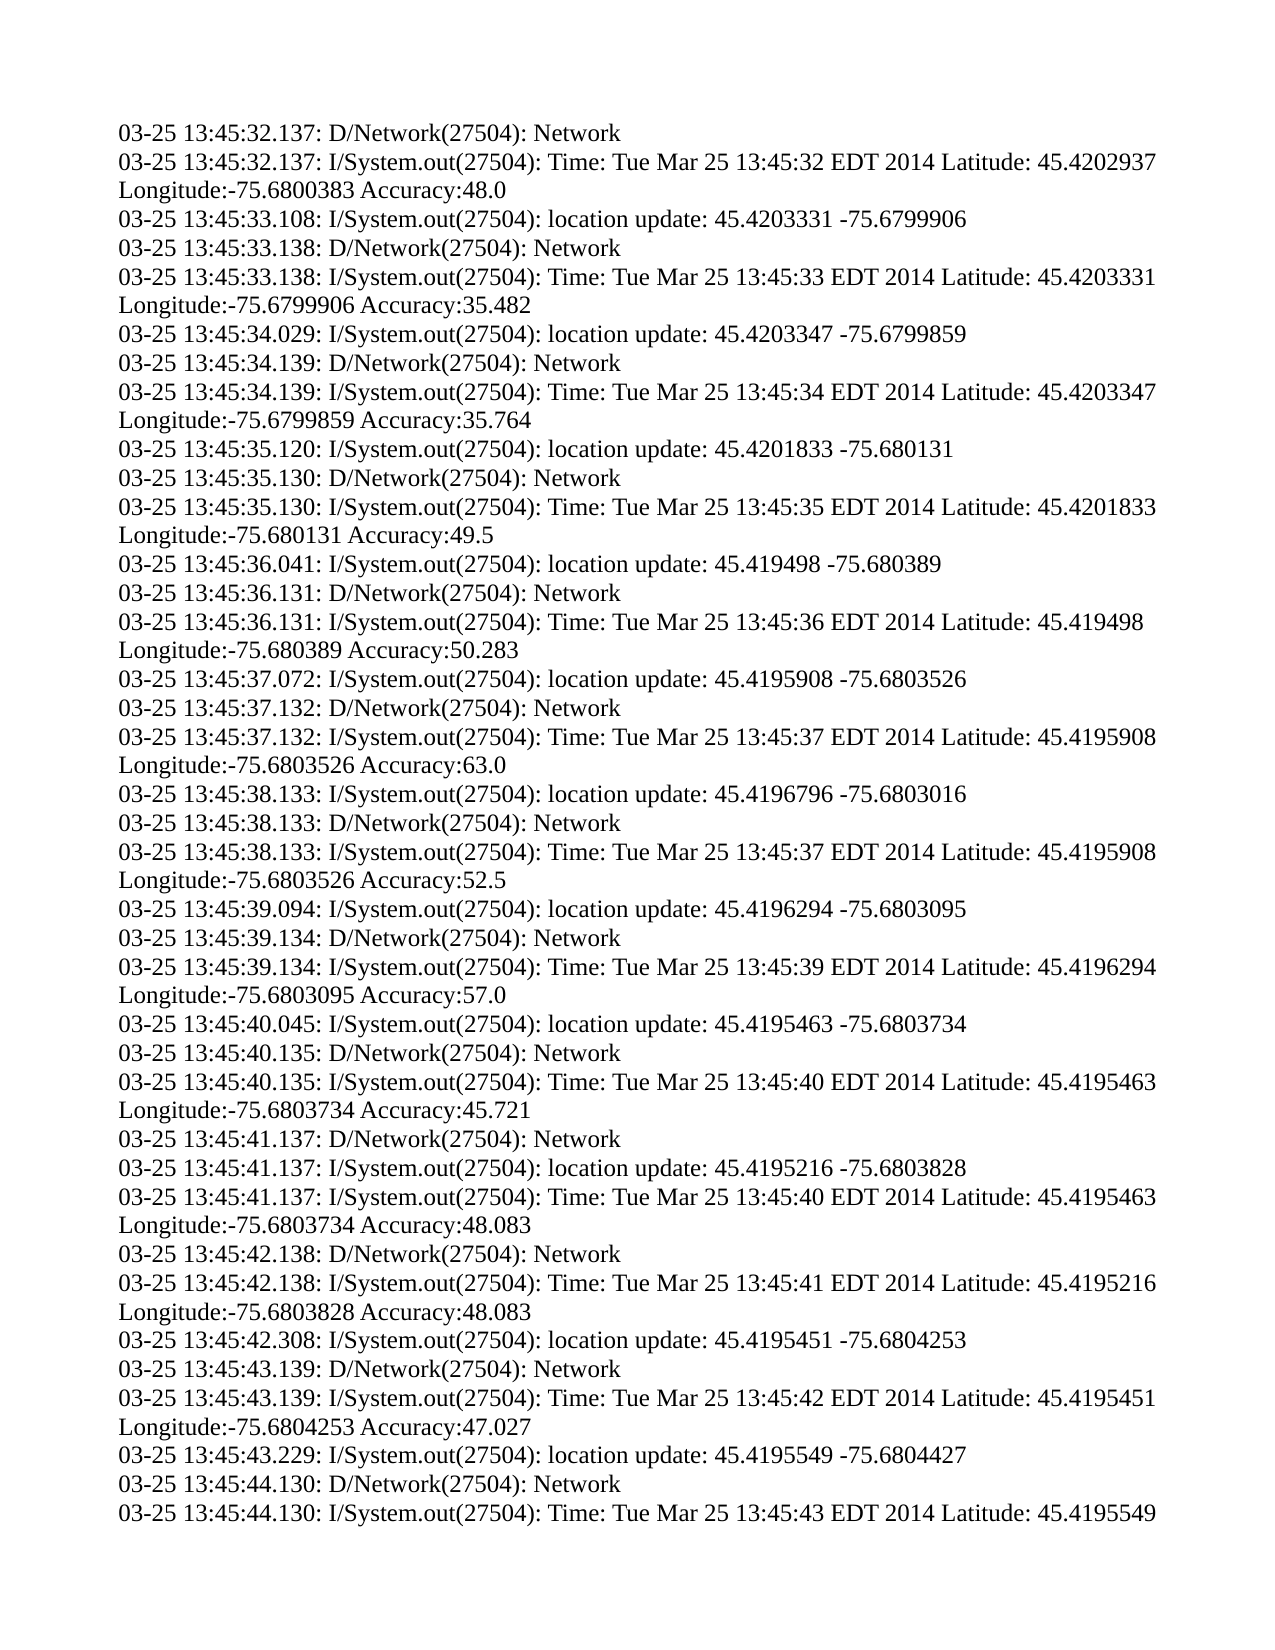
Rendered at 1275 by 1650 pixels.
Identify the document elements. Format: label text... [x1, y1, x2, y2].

text 03-25 13:45:44.130: I/System.out(27504): Time: Tue Mar 25 13:45:43 EDT 2014 Latitude: 45.4195549 [118, 1498, 1157, 1527]
text 03-25 13:45:42.138: I/System.out(27504): Time: Tue Mar 25 13:45:41 EDT 2014 Latitude: 45.4195216 Longitude:-75.6803828 Accuracy:48.083 [118, 1268, 1157, 1326]
text 03-25 13:45:37.132: D/Network(27504): Network [118, 693, 1157, 722]
text 03-25 13:45:35.130: I/System.out(27504): Time: Tue Mar 25 13:45:35 EDT 2014 Latitude: 45.4201833 Longitude:-75.680131 Accuracy:49.5 [118, 492, 1157, 549]
text 03-25 13:45:40.045: I/System.out(27504): location update: 45.4195463 -75.6803734 [118, 1009, 1157, 1038]
text 03-25 13:45:41.137: D/Network(27504): Network [118, 1124, 1157, 1153]
text 03-25 13:45:34.029: I/System.out(27504): location update: 45.4203347 -75.6799859 [118, 319, 1157, 348]
text 03-25 13:45:39.094: I/System.out(27504): location update: 45.4196294 -75.6803095 [118, 894, 1157, 923]
text 03-25 13:45:33.108: I/System.out(27504): location update: 45.4203331 -75.6799906 [118, 204, 1157, 233]
text 03-25 13:45:34.139: D/Network(27504): Network [118, 348, 1157, 377]
text 03-25 13:45:42.308: I/System.out(27504): location update: 45.4195451 -75.6804253 [118, 1326, 1157, 1354]
text 03-25 13:45:41.137: I/System.out(27504): location update: 45.4195216 -75.6803828 [118, 1153, 1157, 1182]
text 03-25 13:45:44.130: D/Network(27504): Network [118, 1469, 1157, 1498]
text 03-25 13:45:39.134: I/System.out(27504): Time: Tue Mar 25 13:45:39 EDT 2014 Latitude: 45.4196294 Longitude:-75.6803095 Accuracy:57.0 [118, 952, 1157, 1009]
text 03-25 13:45:38.133: I/System.out(27504): Time: Tue Mar 25 13:45:37 EDT 2014 Latitude: 45.4195908 Longitude:-75.6803526 Accuracy:52.5 [118, 837, 1157, 894]
text 03-25 13:45:38.133: I/System.out(27504): location update: 45.4196796 -75.6803016 [118, 779, 1157, 808]
text 03-25 13:45:38.133: D/Network(27504): Network [118, 808, 1157, 837]
text 03-25 13:45:36.131: D/Network(27504): Network [118, 578, 1157, 607]
text 03-25 13:45:40.135: I/System.out(27504): Time: Tue Mar 25 13:45:40 EDT 2014 Latitude: 45.4195463 Longitude:-75.6803734 Accuracy:45.721 [118, 1067, 1157, 1124]
text 03-25 13:45:43.139: I/System.out(27504): Time: Tue Mar 25 13:45:42 EDT 2014 Latitude: 45.4195451 Longitude:-75.6804253 Accuracy:47.027 [118, 1383, 1157, 1441]
text 03-25 13:45:37.072: I/System.out(27504): location update: 45.4195908 -75.6803526 [118, 664, 1157, 693]
text 03-25 13:45:36.131: I/System.out(27504): Time: Tue Mar 25 13:45:36 EDT 2014 Latitude: 45.419498 Longitude:-75.680389 Accuracy:50.283 [118, 607, 1157, 664]
text 03-25 13:45:35.130: D/Network(27504): Network [118, 463, 1157, 492]
text 03-25 13:45:33.138: I/System.out(27504): Time: Tue Mar 25 13:45:33 EDT 2014 Latitude: 45.4203331 Longitude:-75.6799906 Accuracy:35.482 [118, 262, 1157, 319]
text 03-25 13:45:33.138: D/Network(27504): Network [118, 233, 1157, 262]
text 03-25 13:45:37.132: I/System.out(27504): Time: Tue Mar 25 13:45:37 EDT 2014 Latitude: 45.4195908 Longitude:-75.6803526 Accuracy:63.0 [118, 722, 1157, 779]
text 03-25 13:45:35.120: I/System.out(27504): location update: 45.4201833 -75.680131 [118, 434, 1157, 463]
text 03-25 13:45:42.138: D/Network(27504): Network [118, 1239, 1157, 1268]
text 03-25 13:45:39.134: D/Network(27504): Network [118, 923, 1157, 952]
text 03-25 13:45:36.041: I/System.out(27504): location update: 45.419498 -75.680389 [118, 549, 1157, 578]
text 03-25 13:45:40.135: D/Network(27504): Network [118, 1038, 1157, 1067]
text 03-25 13:45:41.137: I/System.out(27504): Time: Tue Mar 25 13:45:40 EDT 2014 Latitude: 45.4195463 Longitude:-75.6803734 Accuracy:48.083 [118, 1182, 1157, 1239]
text 03-25 13:45:32.137: D/Network(27504): Network [118, 118, 1157, 147]
text 03-25 13:45:32.137: I/System.out(27504): Time: Tue Mar 25 13:45:32 EDT 2014 Latitude: 45.4202937 Longitude:-75.6800383 Accuracy:48.0 [118, 147, 1157, 204]
text 03-25 13:45:34.139: I/System.out(27504): Time: Tue Mar 25 13:45:34 EDT 2014 Latitude: 45.4203347 Longitude:-75.6799859 Accuracy:35.764 [118, 377, 1157, 434]
text 03-25 13:45:43.139: D/Network(27504): Network [118, 1354, 1157, 1383]
text 03-25 13:45:43.229: I/System.out(27504): location update: 45.4195549 -75.6804427 [118, 1441, 1157, 1469]
